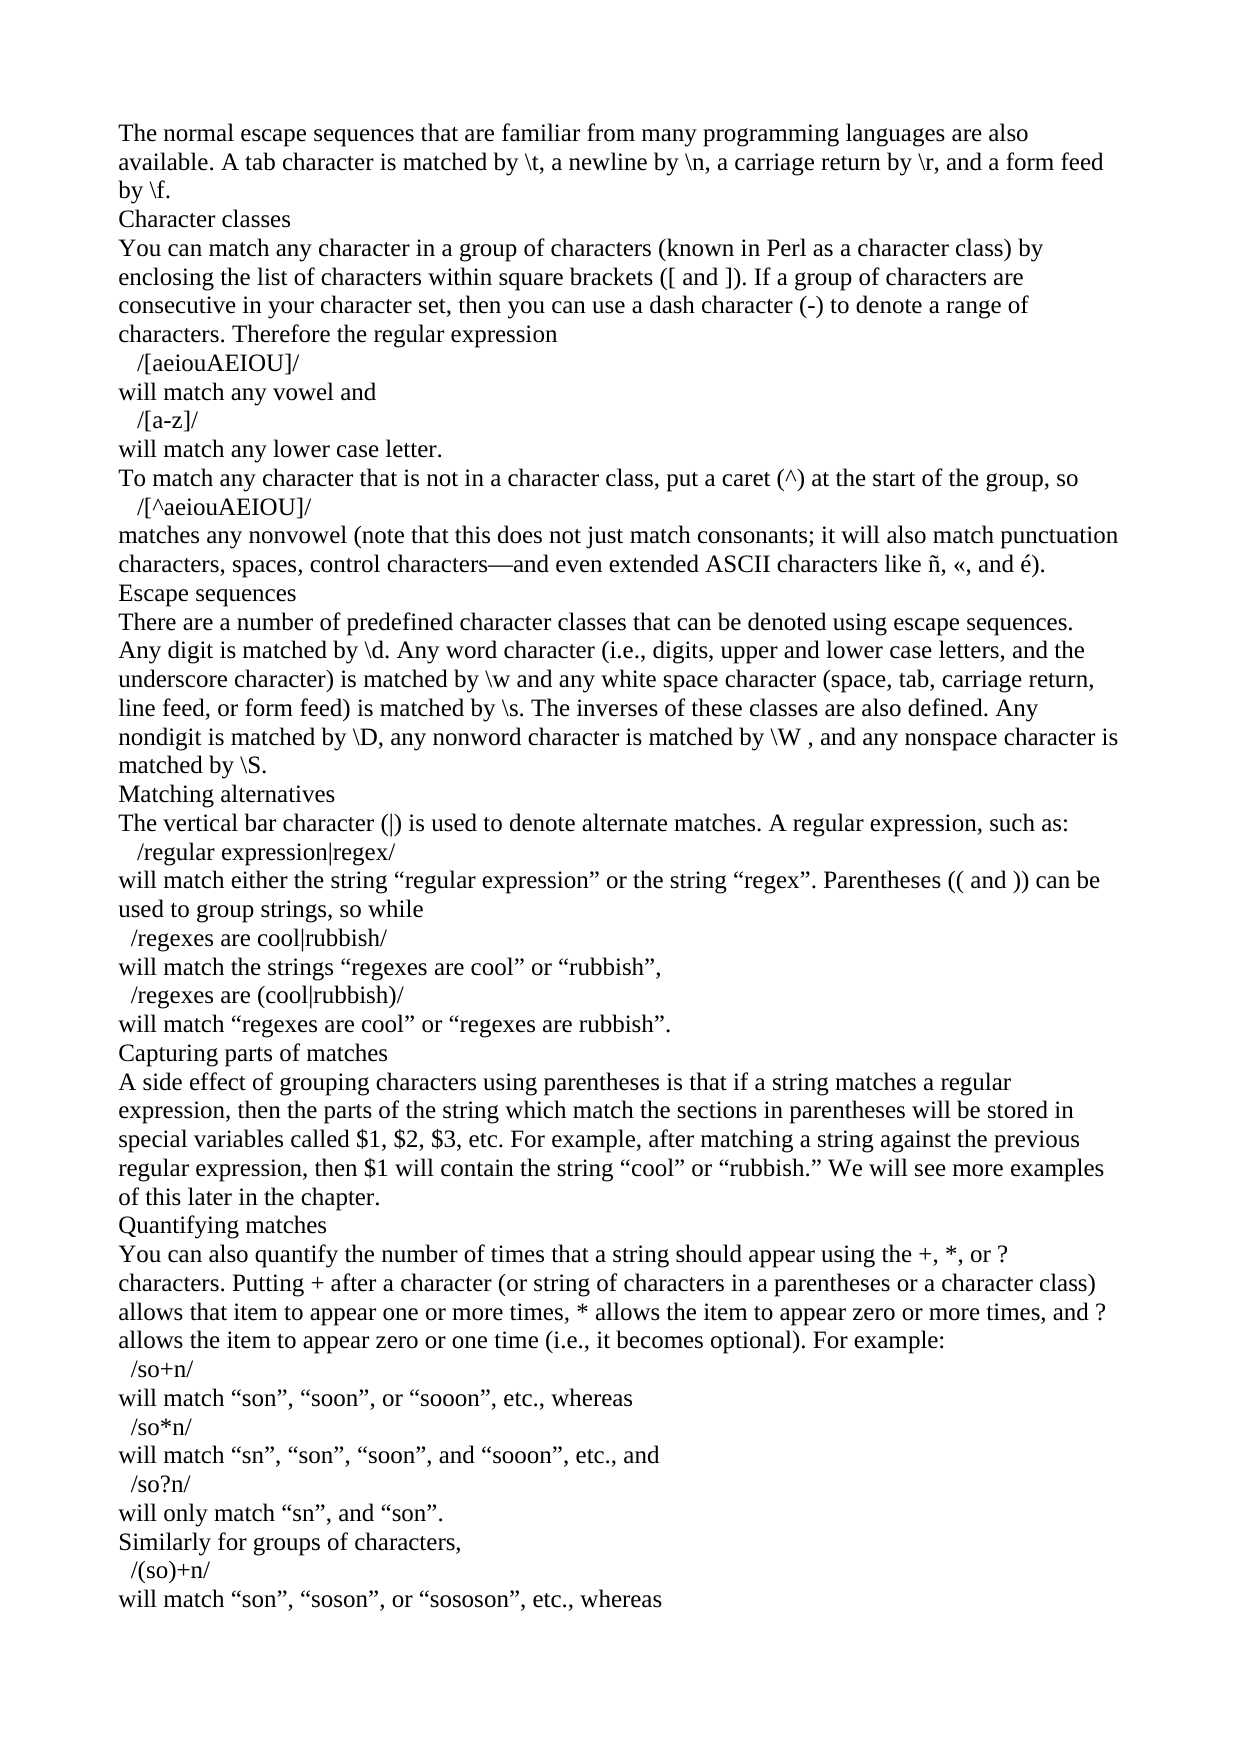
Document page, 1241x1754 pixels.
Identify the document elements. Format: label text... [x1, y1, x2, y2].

text /(so)+n/ [118, 1556, 1122, 1584]
text /so?n/ [118, 1469, 1122, 1498]
text will only match “sn”, and “son”. [118, 1498, 1122, 1527]
text Capturing parts of matches [118, 1038, 1122, 1067]
text /[aeiouAEIOU]/ [118, 348, 1122, 377]
text /[a-z]/ [118, 406, 1122, 434]
text /so*n/ [118, 1412, 1122, 1441]
text Escape sequences [118, 578, 1122, 607]
text The vertical bar character (|) is used to denote alternate matches. A regular expression, such as: [118, 808, 1122, 837]
text There are a number of predefined character classes that can be denoted using escape sequences. Any digit is matched by \d. Any word character (i.e., digits, upper and lower case letters, and the underscore character) is matched by \w and any white space character (space, tab, carriage return, line feed, or form feed) is matched by \s. The inverses of these classes are also defined. Any nondigit is matched by \D, any nonword character is matched by \W , and any nonspace character is matched by \S. [118, 607, 1122, 779]
text /so+n/ [118, 1354, 1122, 1383]
text Matching alternatives [118, 779, 1122, 808]
text /regexes are (cool|rubbish)/ [118, 981, 1122, 1009]
text will match the strings “regexes are cool” or “rubbish”, [118, 952, 1122, 981]
text matches any nonvowel (note that this does not just match consonants; it will also match punctuation characters, spaces, control characters—and even extended ASCII characters like ñ, «, and é). [118, 521, 1122, 578]
text will match “son”, “soon”, or “sooon”, etc., whereas [118, 1383, 1122, 1412]
text /regexes are cool|rubbish/ [118, 923, 1122, 952]
text Quantifying matches [118, 1211, 1122, 1239]
text will match “sn”, “son”, “soon”, and “sooon”, etc., and [118, 1441, 1122, 1469]
text Character classes [118, 204, 1122, 233]
text Similarly for groups of characters, [118, 1527, 1122, 1556]
text will match any lower case letter. [118, 434, 1122, 463]
text To match any character that is not in a character class, put a caret (^) at the start of the group, so [118, 463, 1122, 492]
text will match “son”, “soson”, or “sososon”, etc., whereas [118, 1584, 1122, 1613]
text You can also quantify the number of times that a string should appear using the +, *, or ? characters. Putting + after a character (or string of characters in a parentheses or a character class) allows that item to appear one or more times, * allows the item to appear zero or more times, and ? allows the item to appear zero or one time (i.e., it becomes optional). For example: [118, 1239, 1122, 1354]
text will match “regexes are cool” or “regexes are rubbish”. [118, 1009, 1122, 1038]
text will match any vowel and [118, 377, 1122, 406]
text /regular expression|regex/ [118, 837, 1122, 866]
text The normal escape sequences that are familiar from many programming languages are also available. A tab character is matched by \t, a newline by \n, a carriage return by \r, and a form feed by \f. [118, 118, 1122, 204]
text /[^aeiouAEIOU]/ [118, 492, 1122, 521]
text You can match any character in a group of characters (known in Perl as a character class) by enclosing the list of characters within square brackets ([ and ]). If a group of characters are consecutive in your character set, then you can use a dash character (-) to denote a range of characters. Therefore the regular expression [118, 233, 1122, 348]
text will match either the string “regular expression” or the string “regex”. Parentheses (( and )) can be used to group strings, so while [118, 866, 1122, 923]
text A side effect of grouping characters using parentheses is that if a string matches a regular expression, then the parts of the string which match the sections in parentheses will be stored in special variables called $1, $2, $3, etc. For example, after matching a string against the previous regular expression, then $1 will contain the string “cool” or “rubbish.” We will see more examples of this later in the chapter. [118, 1067, 1122, 1211]
